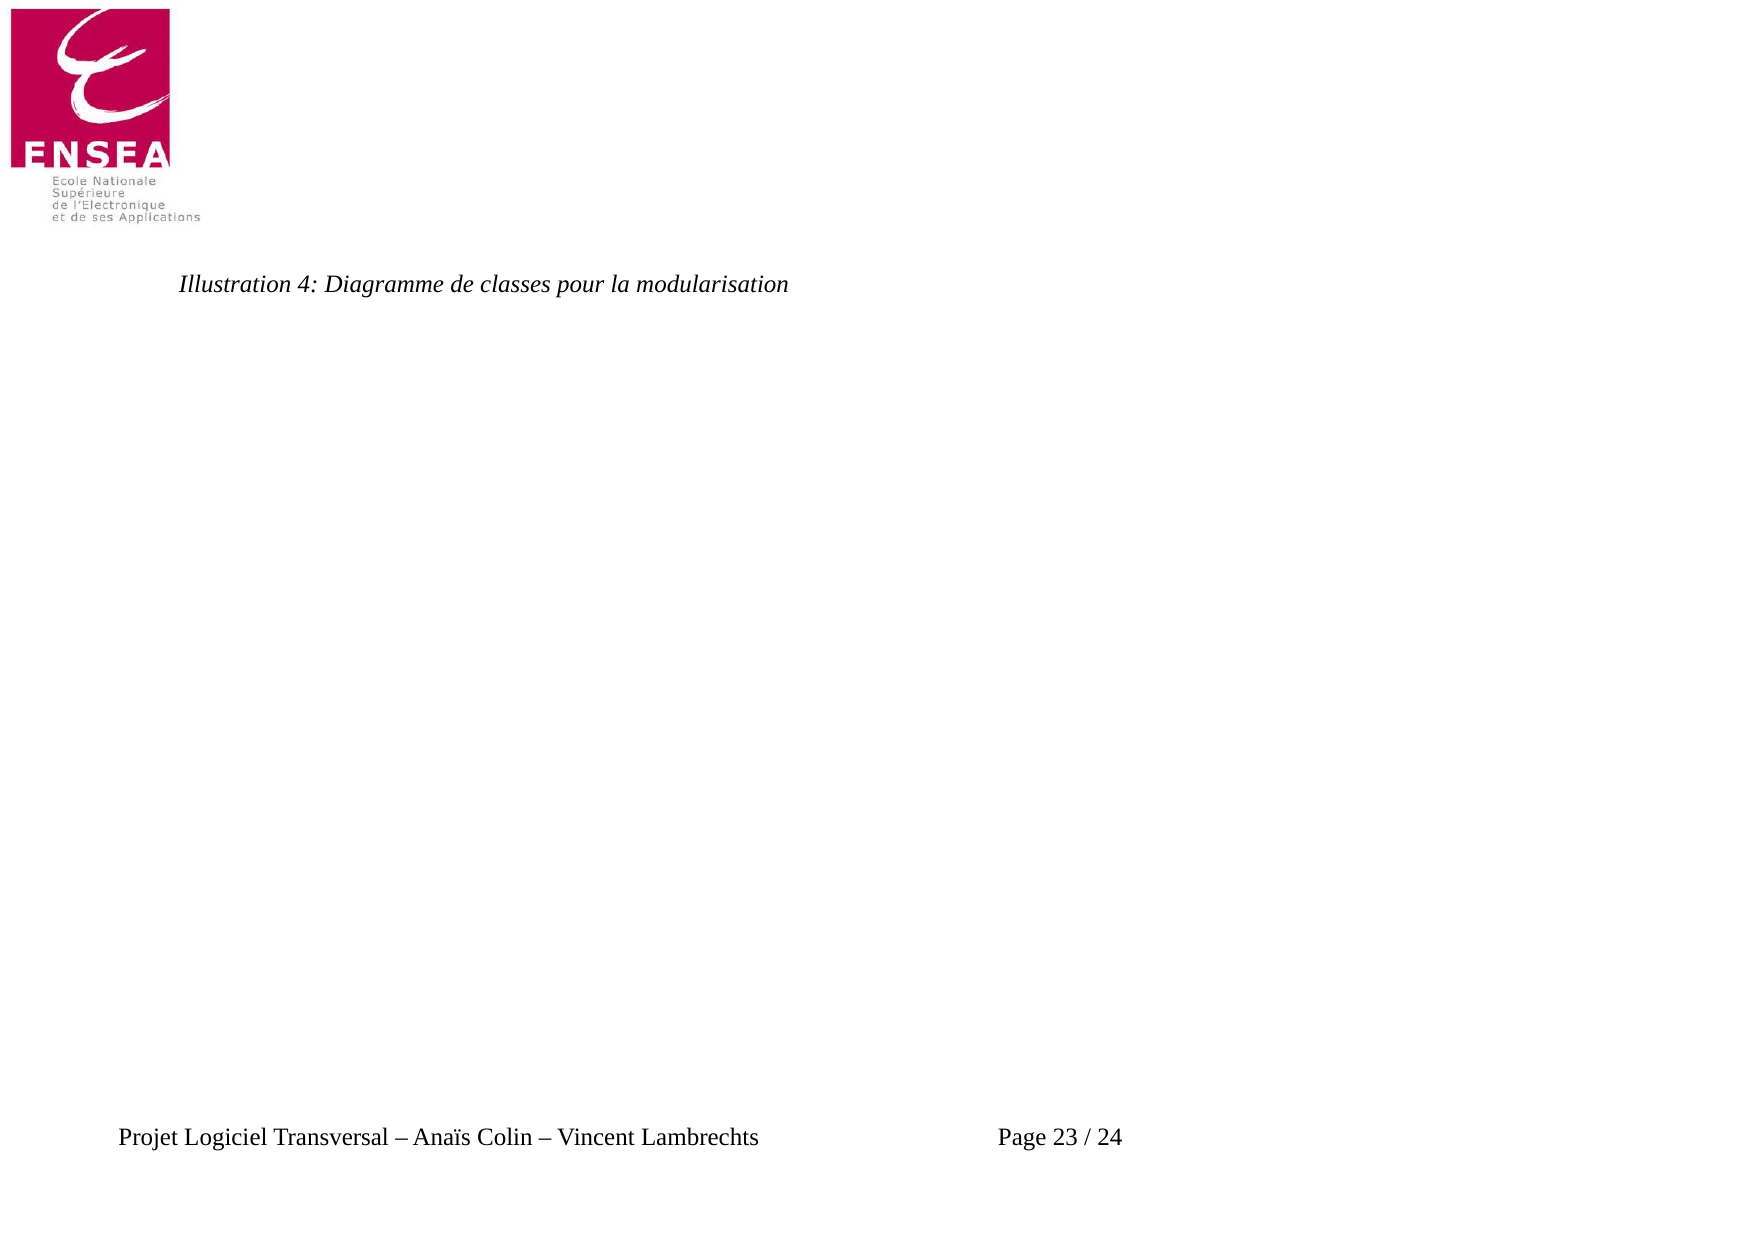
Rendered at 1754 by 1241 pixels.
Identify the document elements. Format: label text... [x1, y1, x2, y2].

text Illustration 4: Diagramme de classes pour la modularisation [179, 269, 1575, 297]
